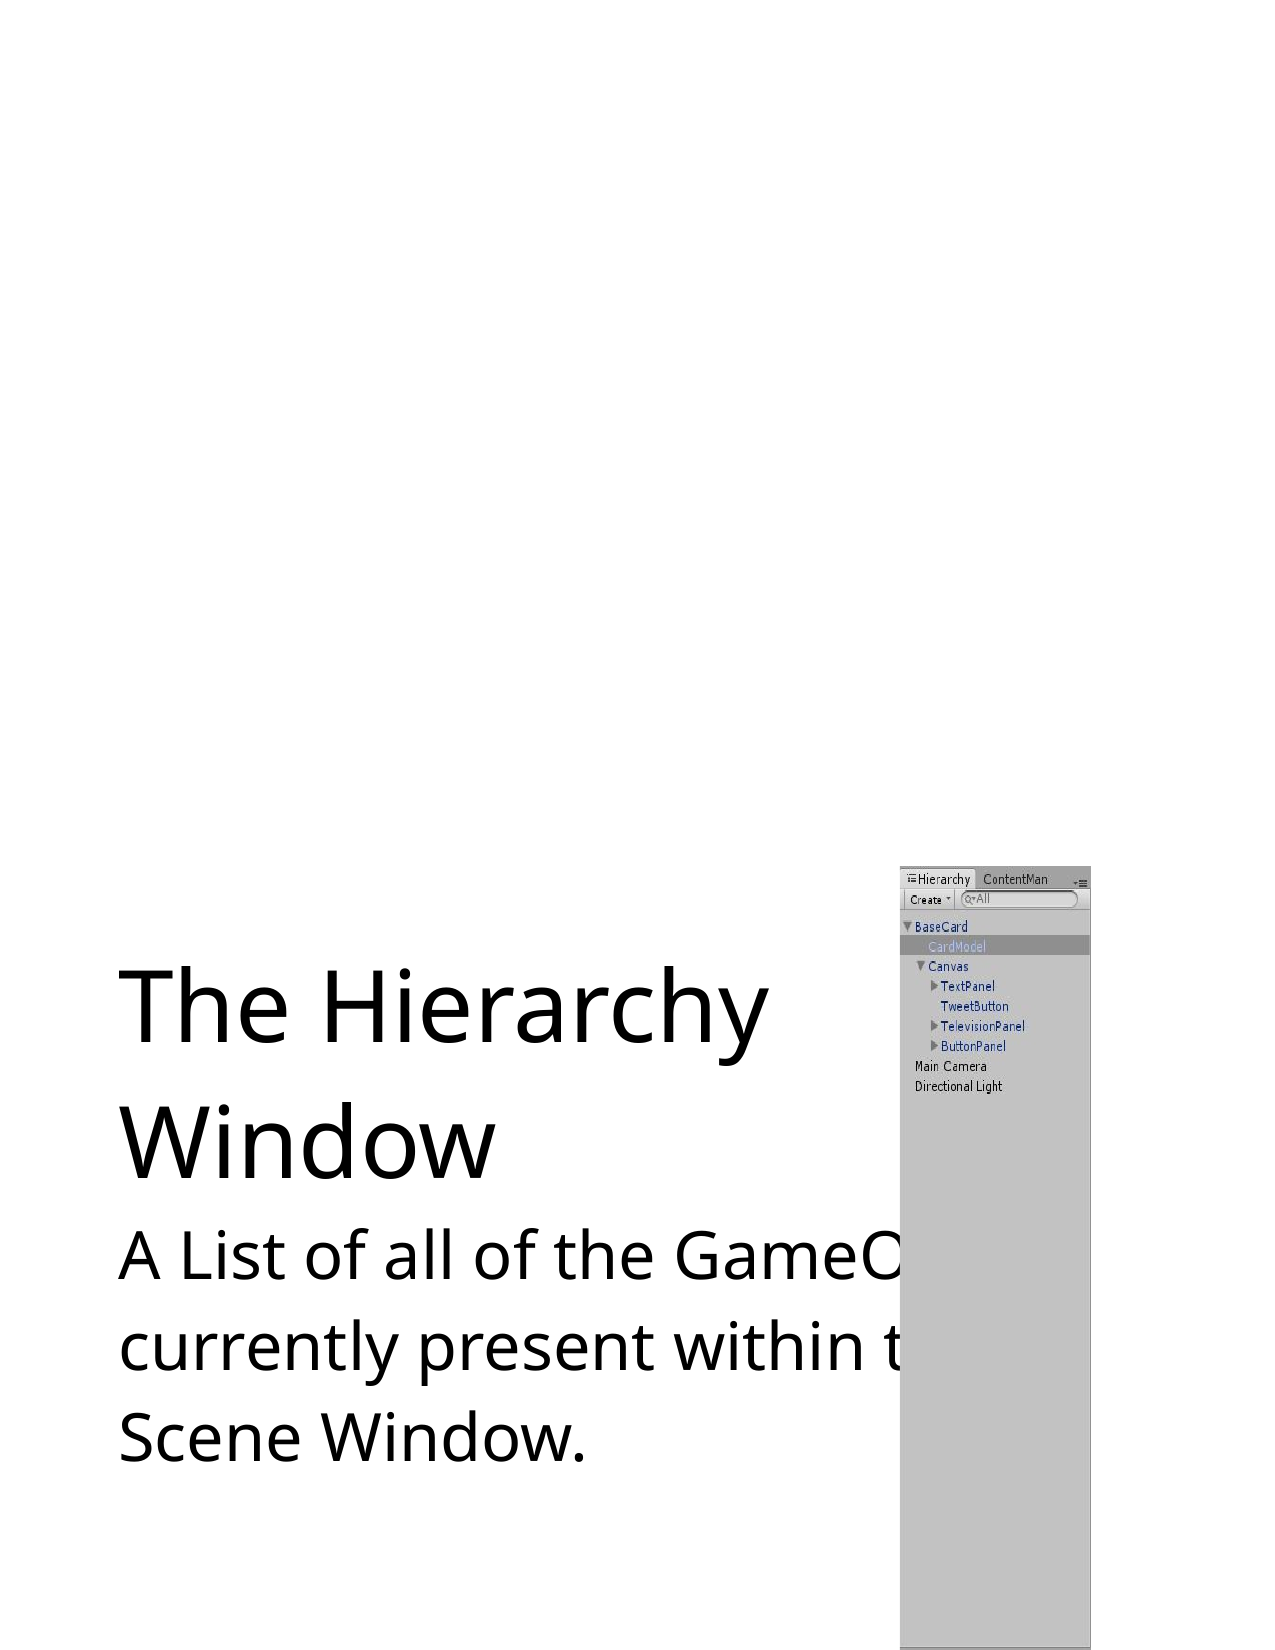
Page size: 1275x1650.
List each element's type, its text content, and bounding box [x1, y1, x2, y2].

text [1091, 936, 1157, 1208]
picture [899, 866, 1091, 1650]
text A List of all of the GameObjects currently present within the Scene Window. [118, 1208, 899, 1481]
text The Hierarchy Window [118, 936, 899, 1208]
text A List of all of the GameObjects currently present within the Scene Window. [1091, 1208, 1157, 1481]
